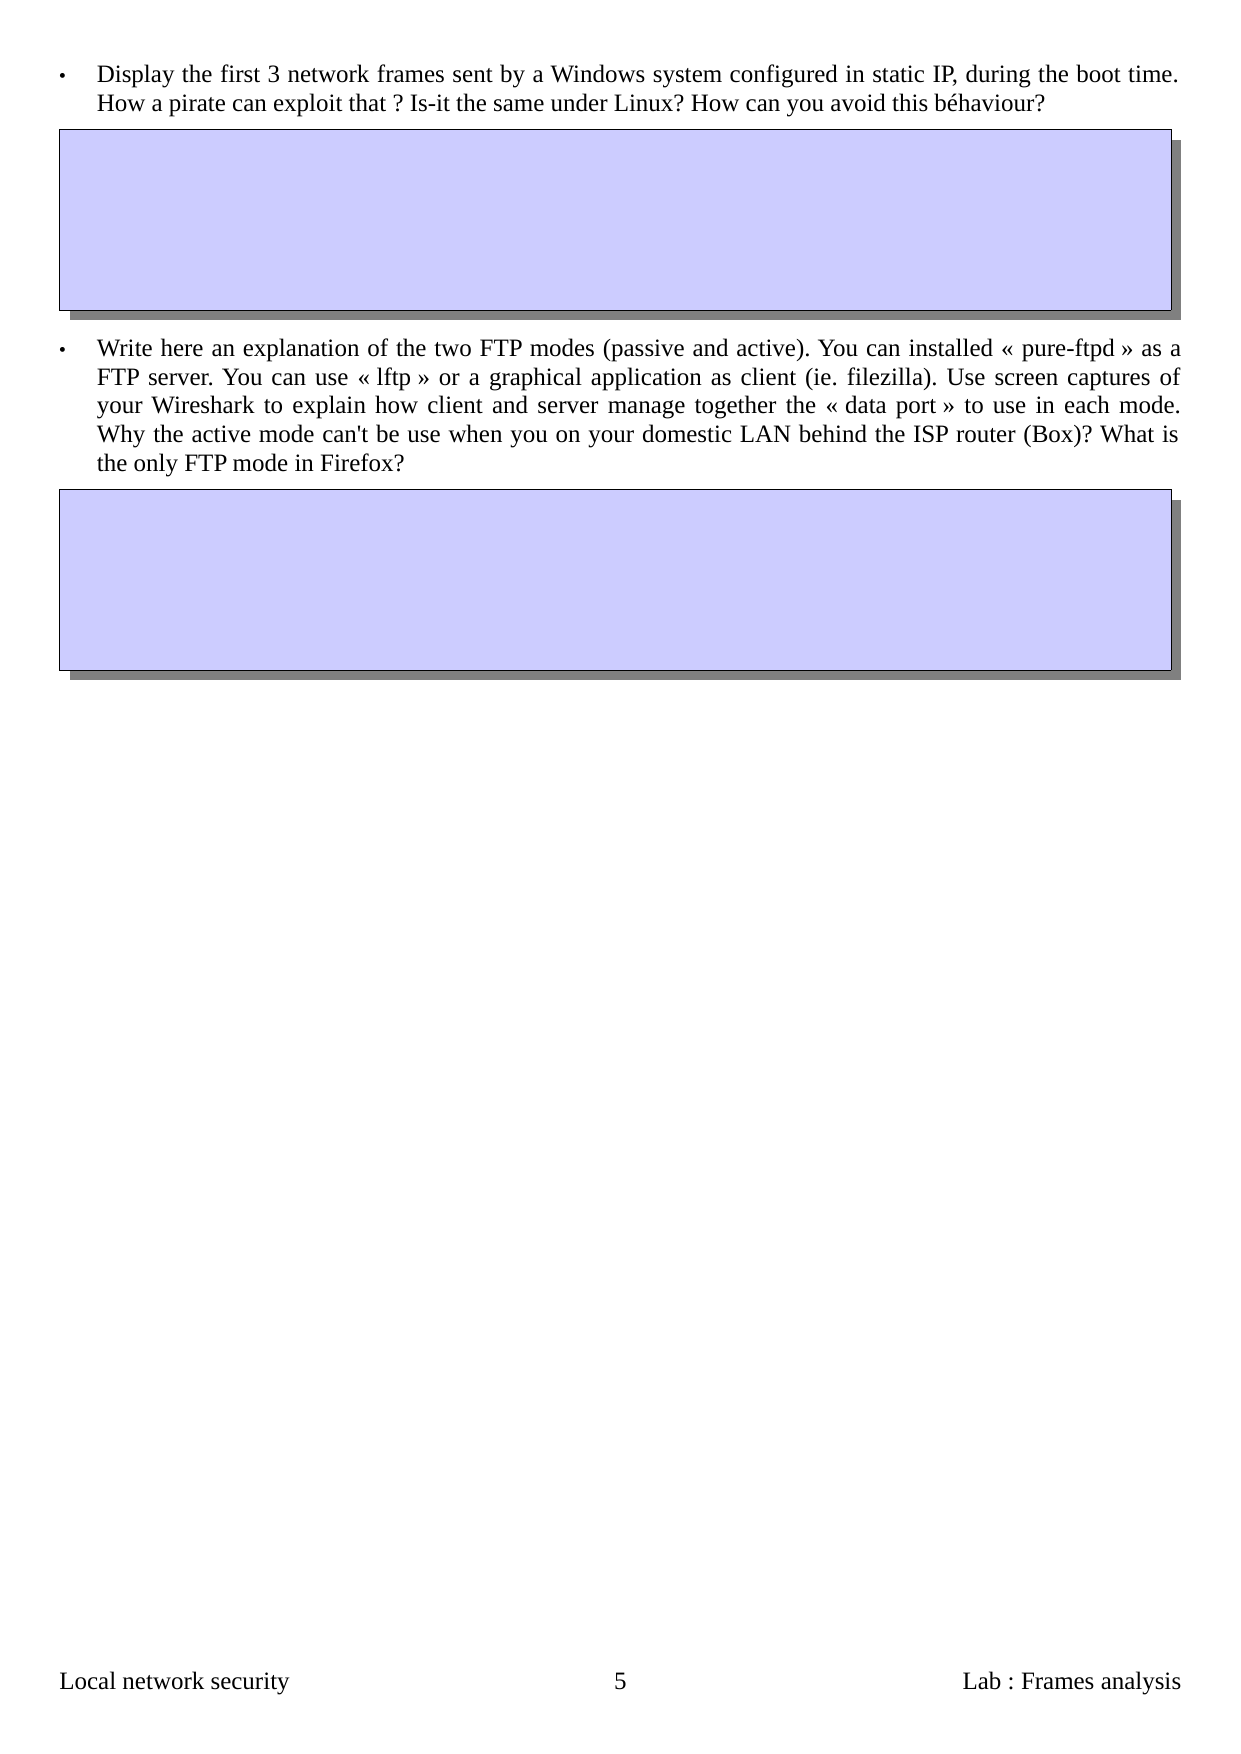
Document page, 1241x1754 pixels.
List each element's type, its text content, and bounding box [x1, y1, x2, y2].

list Write here an explanation of the two FTP modes (passive and active). You can installed « pure-ftpd » as a FTP server. You can use « lftp » or a graphical application as client (ie. filezilla). Use screen captures of your Wireshark to explain how client and server manage together the « data port » to use in each mode. Why the active mode can't be use when you on your domestic LAN behind the ISP router (Box)? What is the only FTP mode in Firefox? [59, 333, 1181, 477]
list Display the first 3 network frames sent by a Windows system configured in static IP, during the boot time. How a pirate can exploit that ? Is-it the same under Linux? How can you avoid this béhaviour? [59, 59, 1181, 117]
